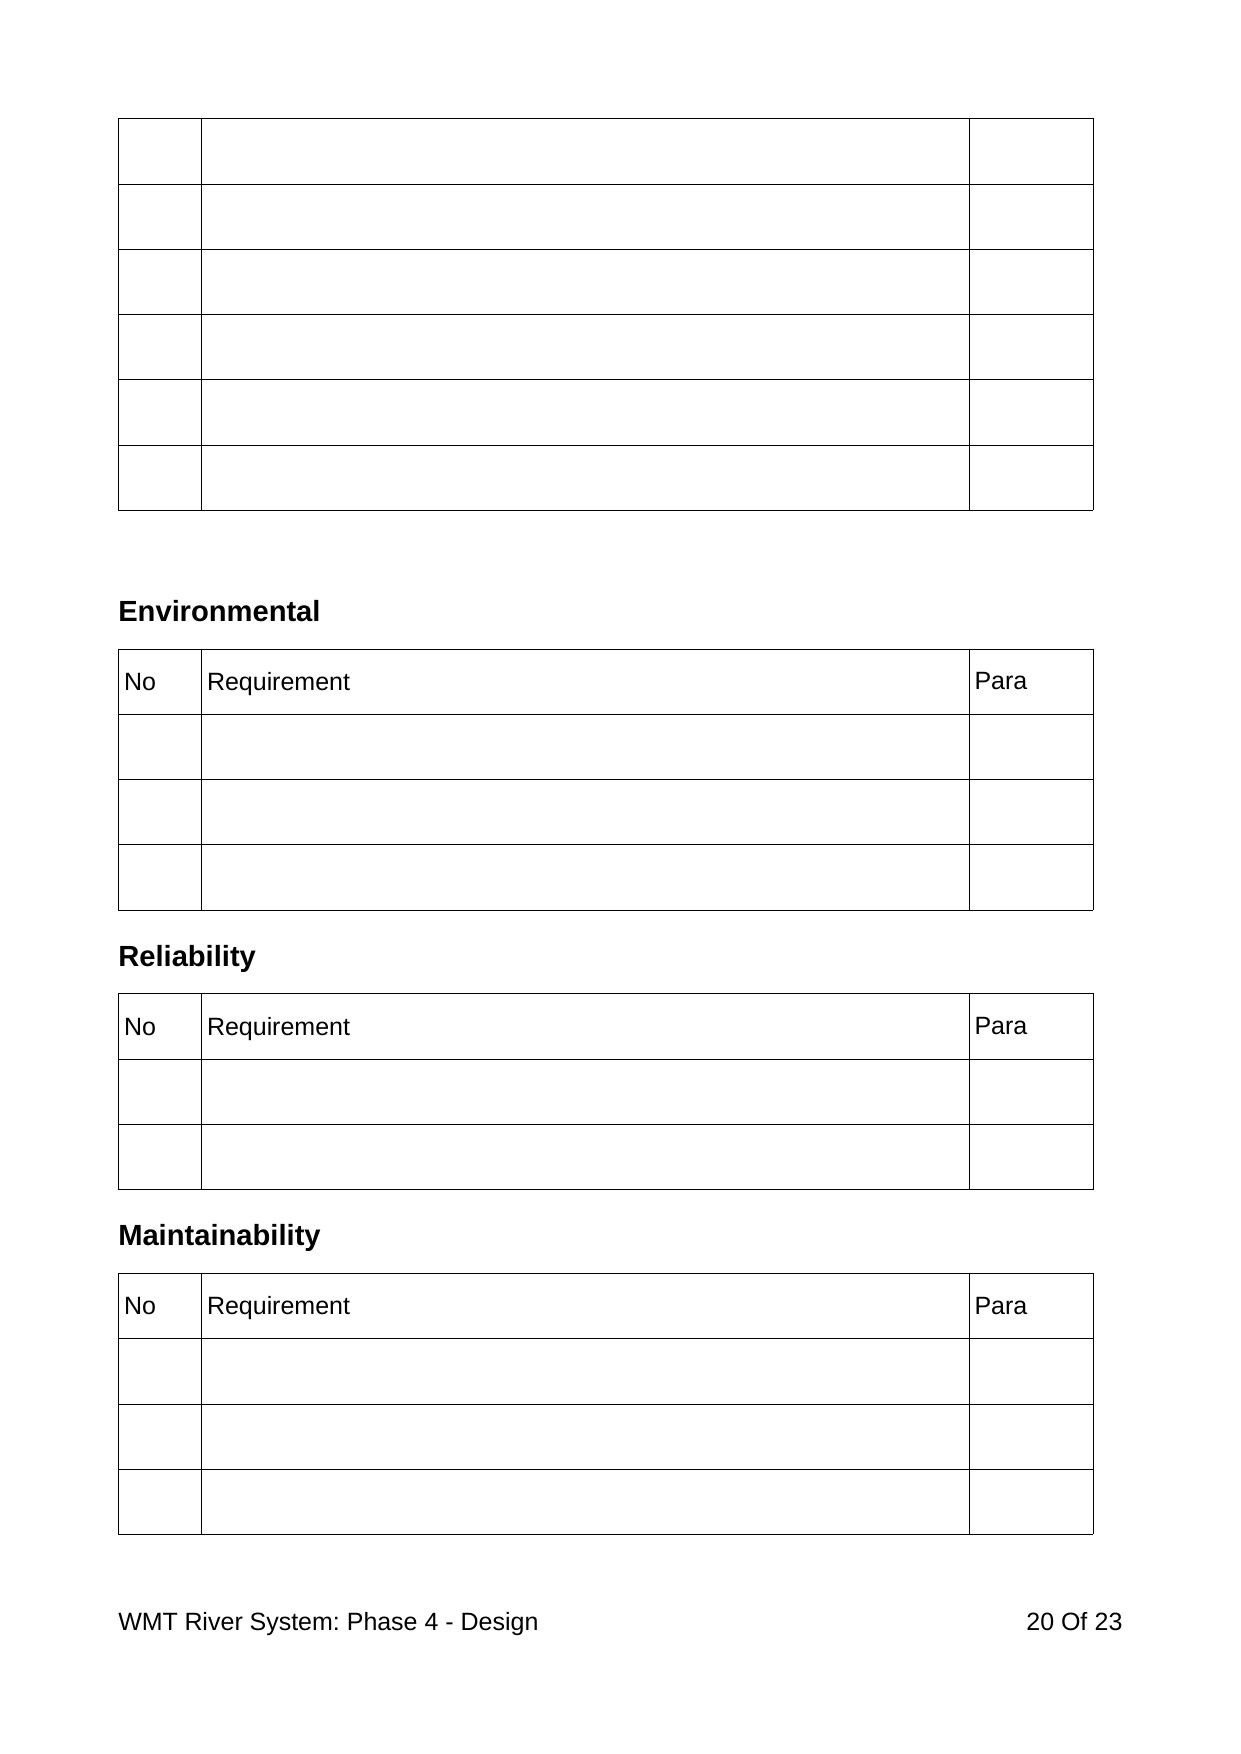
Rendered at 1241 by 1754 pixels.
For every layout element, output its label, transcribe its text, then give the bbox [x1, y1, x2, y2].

table_cell [970, 446, 1093, 510]
table_header Para [970, 650, 1093, 714]
table_cell [970, 845, 1093, 910]
table_cell [970, 715, 1093, 779]
table_cell [202, 185, 969, 249]
table_cell [202, 1339, 969, 1403]
table_cell [119, 446, 201, 510]
table_cell [119, 250, 201, 314]
table_cell [119, 845, 201, 910]
table_cell [970, 1405, 1093, 1469]
subtitle Environmental [118, 594, 1122, 627]
table_header No [119, 994, 201, 1059]
table_header No [119, 650, 201, 714]
table_cell [202, 780, 969, 844]
table_header Para [970, 1274, 1093, 1338]
table_cell [119, 780, 201, 844]
table_cell [202, 119, 969, 183]
table_cell [202, 1060, 969, 1124]
table_header Requirement [202, 650, 969, 714]
table_cell [119, 715, 201, 779]
table_cell [202, 250, 969, 314]
table_cell [119, 315, 201, 379]
table_cell [970, 315, 1093, 379]
table_cell [202, 1405, 969, 1469]
table_cell [202, 380, 969, 445]
table_cell [202, 315, 969, 379]
table_cell [970, 250, 1093, 314]
table_cell [970, 380, 1093, 445]
table_cell [119, 185, 201, 249]
table_cell [119, 1405, 201, 1469]
table_cell [202, 715, 969, 779]
subtitle Reliability [118, 938, 1122, 972]
table_header Para [970, 994, 1093, 1059]
table_cell [119, 1470, 201, 1534]
table_cell [119, 1339, 201, 1403]
table_cell [970, 1060, 1093, 1124]
table_cell [119, 119, 201, 183]
table_cell [970, 185, 1093, 249]
table_cell [119, 1125, 201, 1189]
table_cell [119, 380, 201, 445]
table_cell [970, 780, 1093, 844]
subtitle Maintainability [118, 1218, 1122, 1252]
table_cell [119, 1060, 201, 1124]
table_cell [202, 845, 969, 910]
table_cell [202, 1470, 969, 1534]
table_cell [970, 1470, 1093, 1534]
table_cell [202, 446, 969, 510]
table_header Requirement [202, 1274, 969, 1338]
table_header No [119, 1274, 201, 1338]
table_cell [970, 119, 1093, 183]
table_header Requirement [202, 994, 969, 1059]
table_cell [970, 1125, 1093, 1189]
table_cell [202, 1125, 969, 1189]
table_cell [970, 1339, 1093, 1403]
